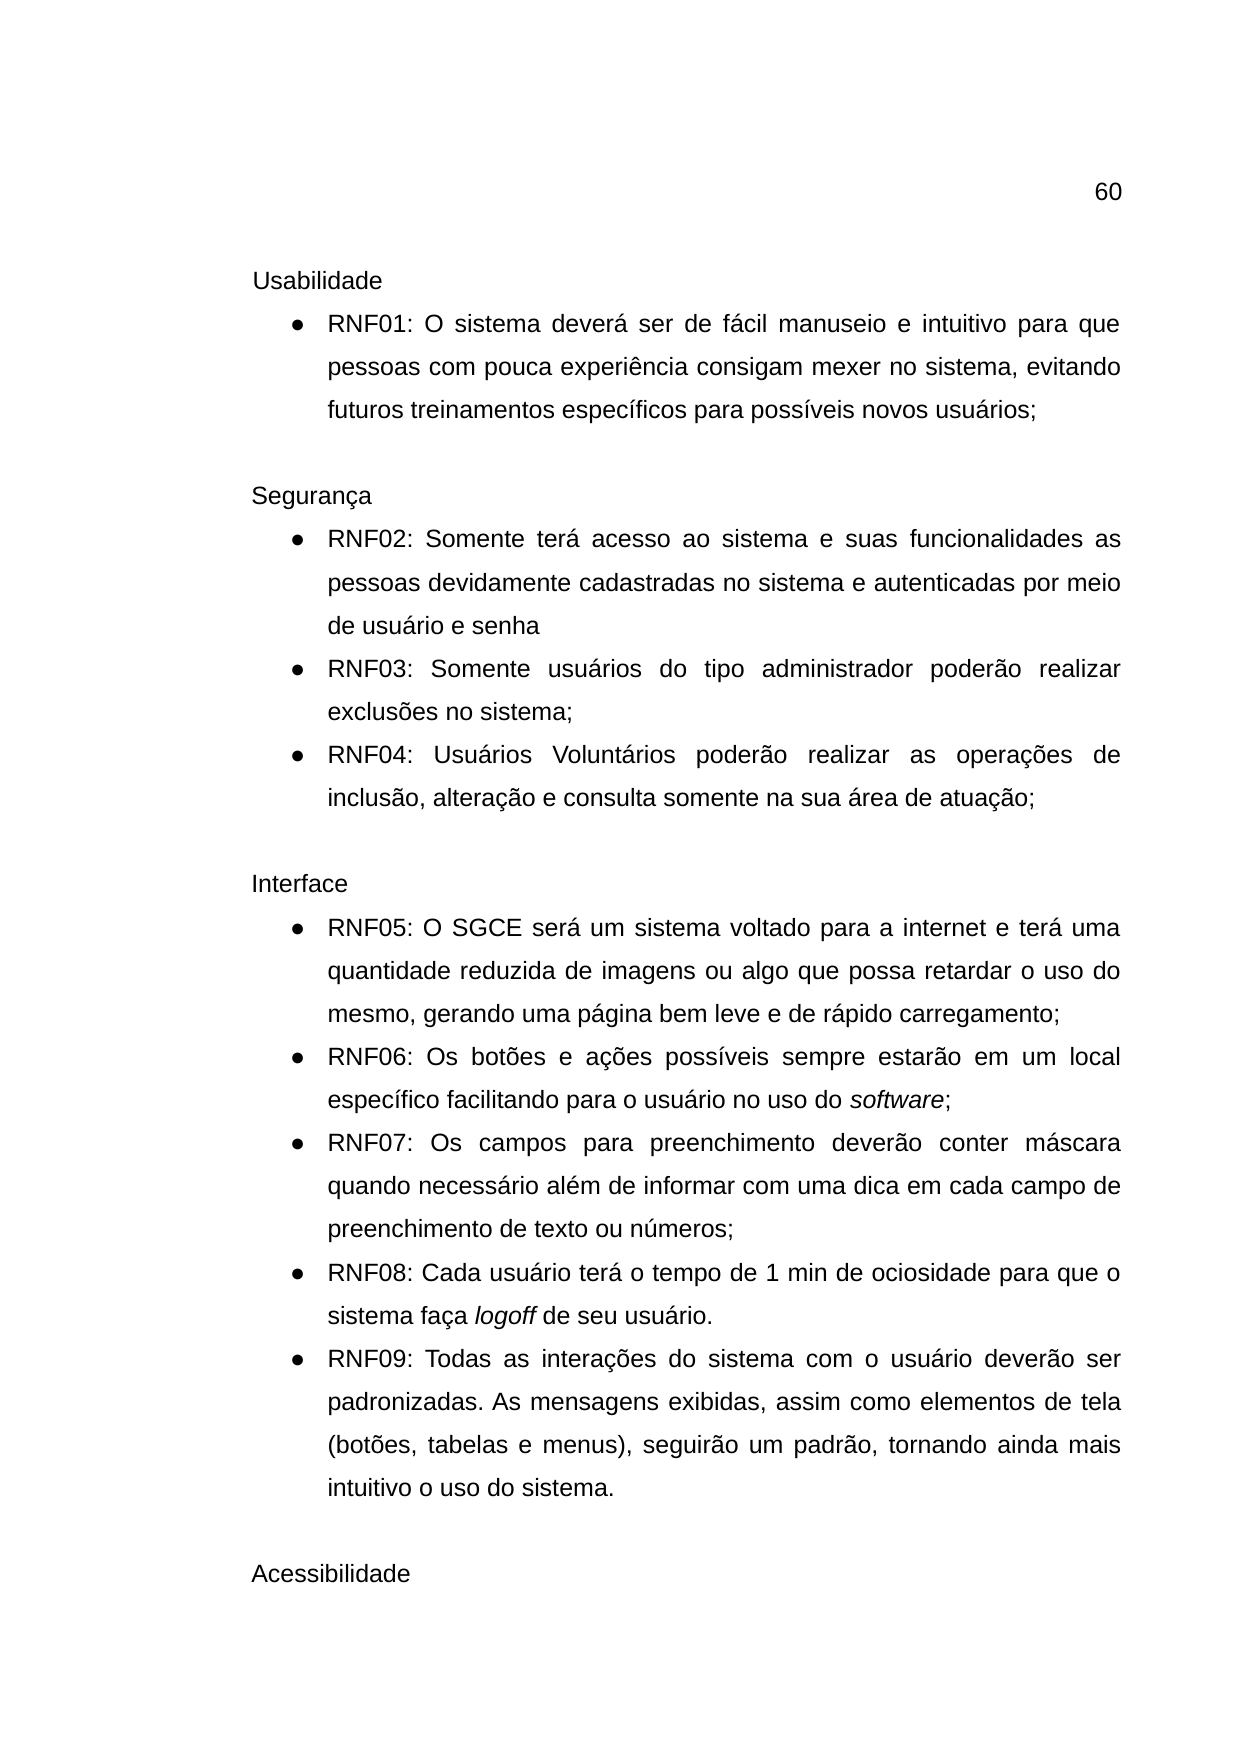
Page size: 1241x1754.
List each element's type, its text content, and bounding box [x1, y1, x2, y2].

list RNF07: Os campos para preenchimento deverão conter máscara quando necessário além de informar com uma dica em cada campo de preenchimento de texto ou números; [290, 1128, 1122, 1243]
list RNF03: Somente usuários do tipo administrador poderão realizar exclusões no sistema; [290, 654, 1122, 726]
text Usabilidade [177, 266, 1122, 294]
list RNF09: Todas as interações do sistema com o usuário deverão ser padronizadas. As mensagens exibidas, assim como elementos de tela (botões, tabelas e menus), seguirão um padrão, tornando ainda mais intuitivo o uso do sistema. [290, 1344, 1122, 1502]
text Segurança [177, 481, 1122, 510]
list RNF02: Somente terá acesso ao sistema e suas funcionalidades as pessoas devidamente cadastradas no sistema e autenticadas por meio de usuário e senha [290, 524, 1122, 639]
text Acessibilidade [177, 1559, 1122, 1588]
list RNF08: Cada usuário terá o tempo de 1 min de ociosidade para que o sistema faça logoff de seu usuário. [290, 1258, 1122, 1329]
list RNF01: O sistema deverá ser de fácil manuseio e intuitivo para que pessoas com pouca experiência consigam mexer no sistema, evitando futuros treinamentos específicos para possíveis novos usuários; [290, 309, 1122, 424]
text Interface [177, 869, 1122, 898]
list RNF04: Usuários Voluntários poderão realizar as operações de inclusão, alteração e consulta somente na sua área de atuação; [290, 740, 1122, 812]
list RNF05: O SGCE será um sistema voltado para a internet e terá uma quantidade reduzida de imagens ou algo que possa retardar o uso do mesmo, gerando uma página bem leve e de rápido carregamento; [290, 913, 1122, 1028]
list RNF06: Os botões e ações possíveis sempre estarão em um local específico facilitando para o usuário no uso do software; [290, 1042, 1122, 1114]
